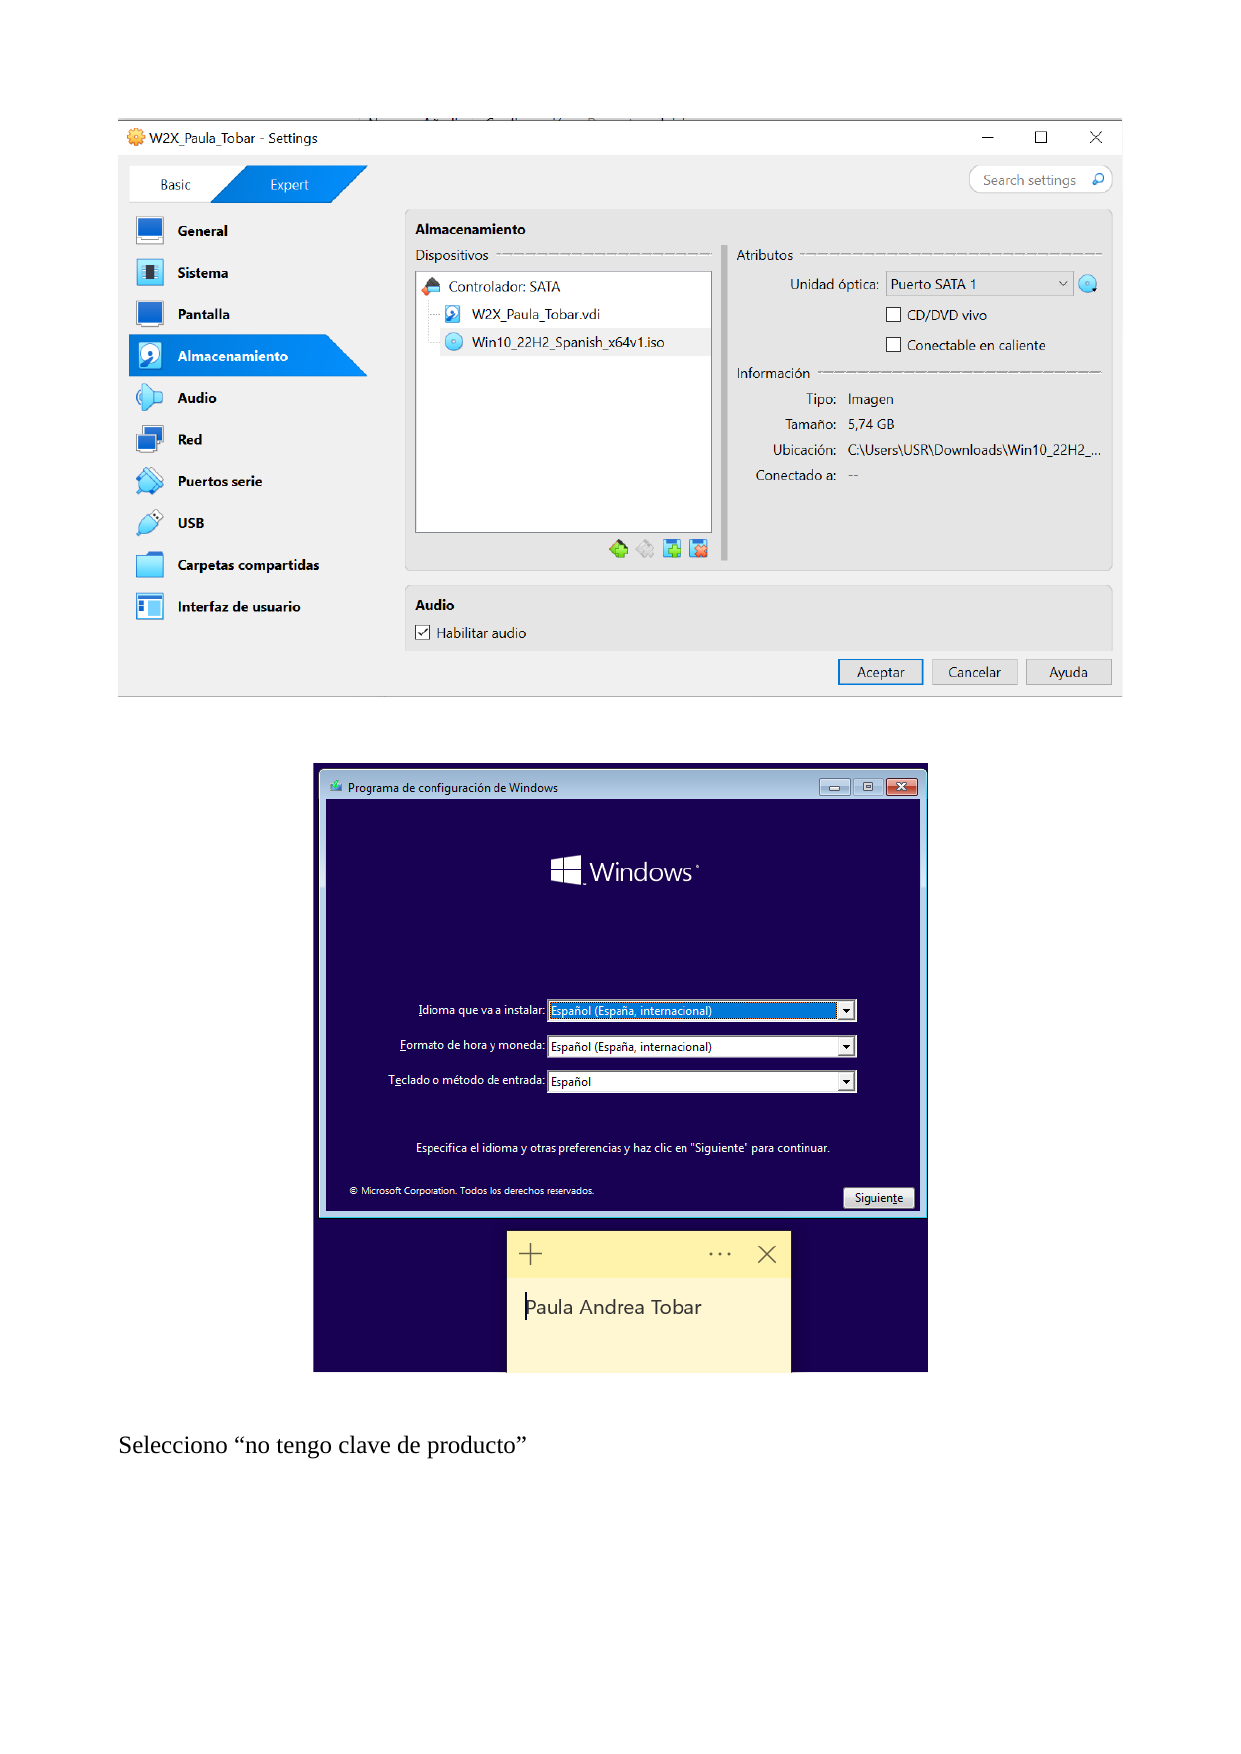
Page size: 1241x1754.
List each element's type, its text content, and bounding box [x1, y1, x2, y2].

text Selecciono “no tengo clave de producto” [118, 1430, 1122, 1458]
picture [313, 763, 928, 1373]
picture [118, 118, 1123, 697]
